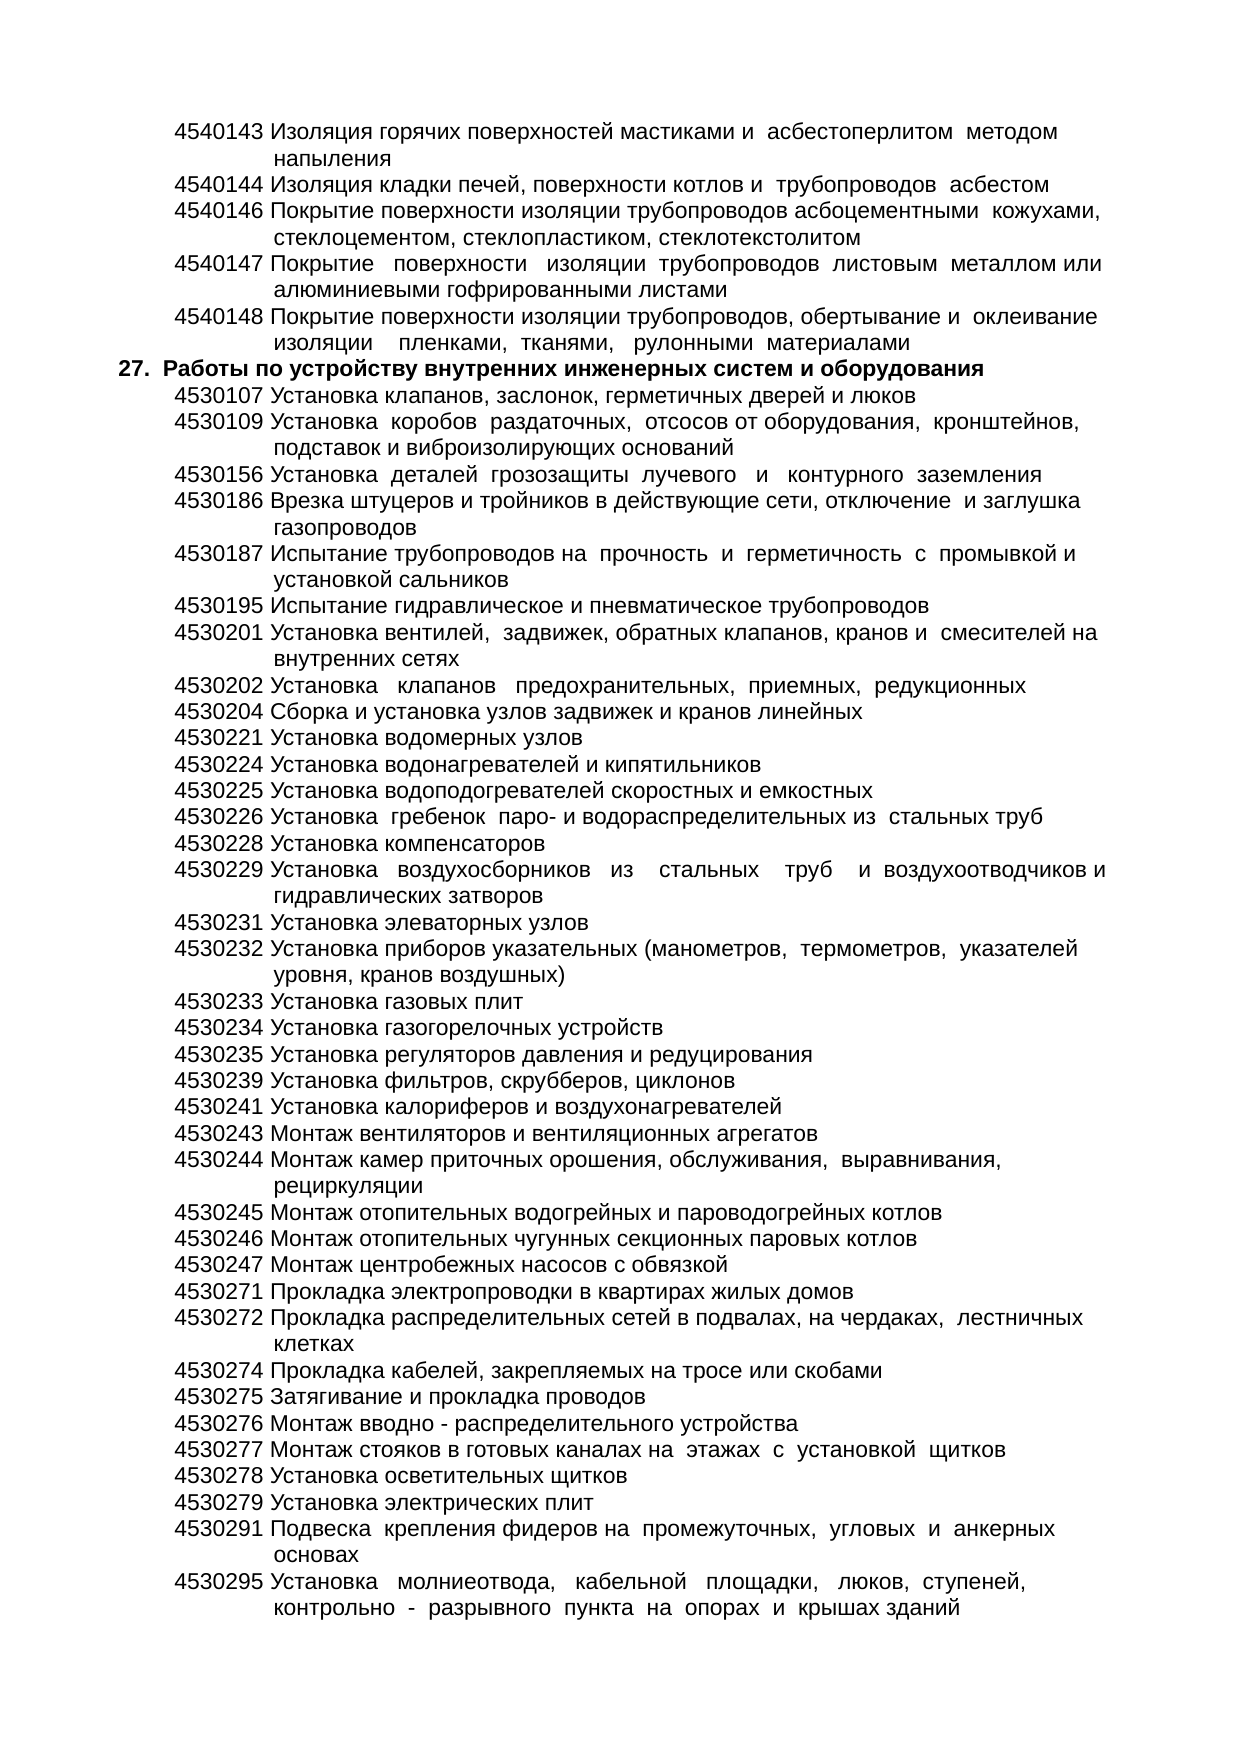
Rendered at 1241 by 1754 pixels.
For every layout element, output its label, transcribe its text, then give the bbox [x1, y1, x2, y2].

text 4530272 Прокладка распределительных сетей в подвалах, на чердаках, лестничных клетках [174, 1304, 1122, 1357]
text 4530187 Испытание трубопроводов на прочность и герметичность с промывкой и установкой сальников [174, 540, 1122, 592]
text 4530202 Установка клапанов предохранительных, приемных, редукционных [174, 672, 1122, 698]
text 4530226 Установка гребенок паро- и водораспределительных из стальных труб [174, 803, 1122, 830]
text 4530232 Установка приборов указательных (манометров, термометров, указателей уровня, кранов воздушных) [174, 935, 1122, 988]
text 4530224 Установка водонагревателей и кипятильников [174, 751, 1122, 777]
text 4530228 Установка компенсаторов [174, 830, 1122, 856]
text 4530276 Монтаж вводно - распределительного устройства [174, 1409, 1122, 1436]
text 4530229 Установка воздухосборников из стальных труб и воздухоотводчиков и гидравлических затворов [174, 856, 1122, 909]
text 4530241 Установка калориферов и воздухонагревателей [174, 1093, 1122, 1119]
text 4530233 Установка газовых плит [174, 988, 1122, 1014]
text 4530156 Установка деталей грозозащиты лучевого и контурного заземления [174, 461, 1122, 487]
text 4530221 Установка водомерных узлов [174, 724, 1122, 751]
text 4530295 Установка молниеотвода, кабельной площадки, люков, ступеней, контрольно - разрывного пункта на опорах и крышах зданий [174, 1568, 1122, 1620]
text 4530195 Испытание гидравлическое и пневматическое трубопроводов [174, 592, 1122, 619]
text 4530243 Монтаж вентиляторов и вентиляционных агрегатов [174, 1119, 1122, 1146]
text 4530186 Врезка штуцеров и тройников в действующие сети, отключение и заглушка газопроводов [174, 487, 1122, 540]
text 4530231 Установка элеваторных узлов [174, 909, 1122, 935]
text 4530225 Установка водоподогревателей скоростных и емкостных [174, 777, 1122, 803]
text 4530204 Сборка и установка узлов задвижек и кранов линейных [174, 698, 1122, 724]
text 4530235 Установка регуляторов давления и редуцирования [174, 1041, 1122, 1067]
text 4530278 Установка осветительных щитков [174, 1462, 1122, 1488]
text 4540147 Покрытие поверхности изоляции трубопроводов листовым металлом или алюминиевыми гофрированными листами [174, 250, 1122, 303]
text 4530277 Монтаж стояков в готовых каналах на этажах с установкой щитков [174, 1436, 1122, 1462]
text 4530279 Установка электрических плит [174, 1488, 1122, 1515]
text 4530246 Монтаж отопительных чугунных секционных паровых котлов [174, 1225, 1122, 1251]
text 4530271 Прокладка электропроводки в квартирах жилых домов [174, 1278, 1122, 1304]
text 4530275 Затягивание и прокладка проводов [174, 1383, 1122, 1409]
text 4540148 Покрытие поверхности изоляции трубопроводов, обертывание и оклеивание изоляции пленками, тканями, рулонными материалами [174, 303, 1122, 355]
text 4540144 Изоляция кладки печей, поверхности котлов и трубопроводов асбестом [174, 171, 1122, 197]
text 4530291 Подвеска крепления фидеров на промежуточных, угловых и анкерных основах [174, 1515, 1122, 1568]
text 4530201 Установка вентилей, задвижек, обратных клапанов, кранов и смесителей на внутренних сетях [174, 619, 1122, 672]
text 4530247 Монтаж центробежных насосов с обвязкой [174, 1251, 1122, 1278]
text 4530274 Прокладка кабелей, закрепляемых на тросе или скобами [174, 1357, 1122, 1383]
text 4530234 Установка газогорелочных устройств [174, 1014, 1122, 1041]
text 27. Работы по устройству внутренних инженерных систем и оборудования [118, 355, 1122, 382]
text 4540143 Изоляция горячих поверхностей мастиками и асбестоперлитом методом напыления [174, 118, 1122, 171]
text 4530245 Монтаж отопительных водогрейных и пароводогрейных котлов [174, 1199, 1122, 1225]
text 4530244 Монтаж камер приточных орошения, обслуживания, выравнивания, рециркуляции [174, 1146, 1122, 1199]
text 4530109 Установка коробов раздаточных, отсосов от оборудования, кронштейнов, подставок и виброизолирующих оснований [174, 408, 1122, 461]
text 4530239 Установка фильтров, скрубберов, циклонов [174, 1067, 1122, 1093]
text 4530107 Установка клапанов, заслонок, герметичных дверей и люков [174, 382, 1122, 408]
text 4540146 Покрытие поверхности изоляции трубопроводов асбоцементными кожухами, стеклоцементом, стеклопластиком, стеклотекстолитом [174, 197, 1122, 250]
